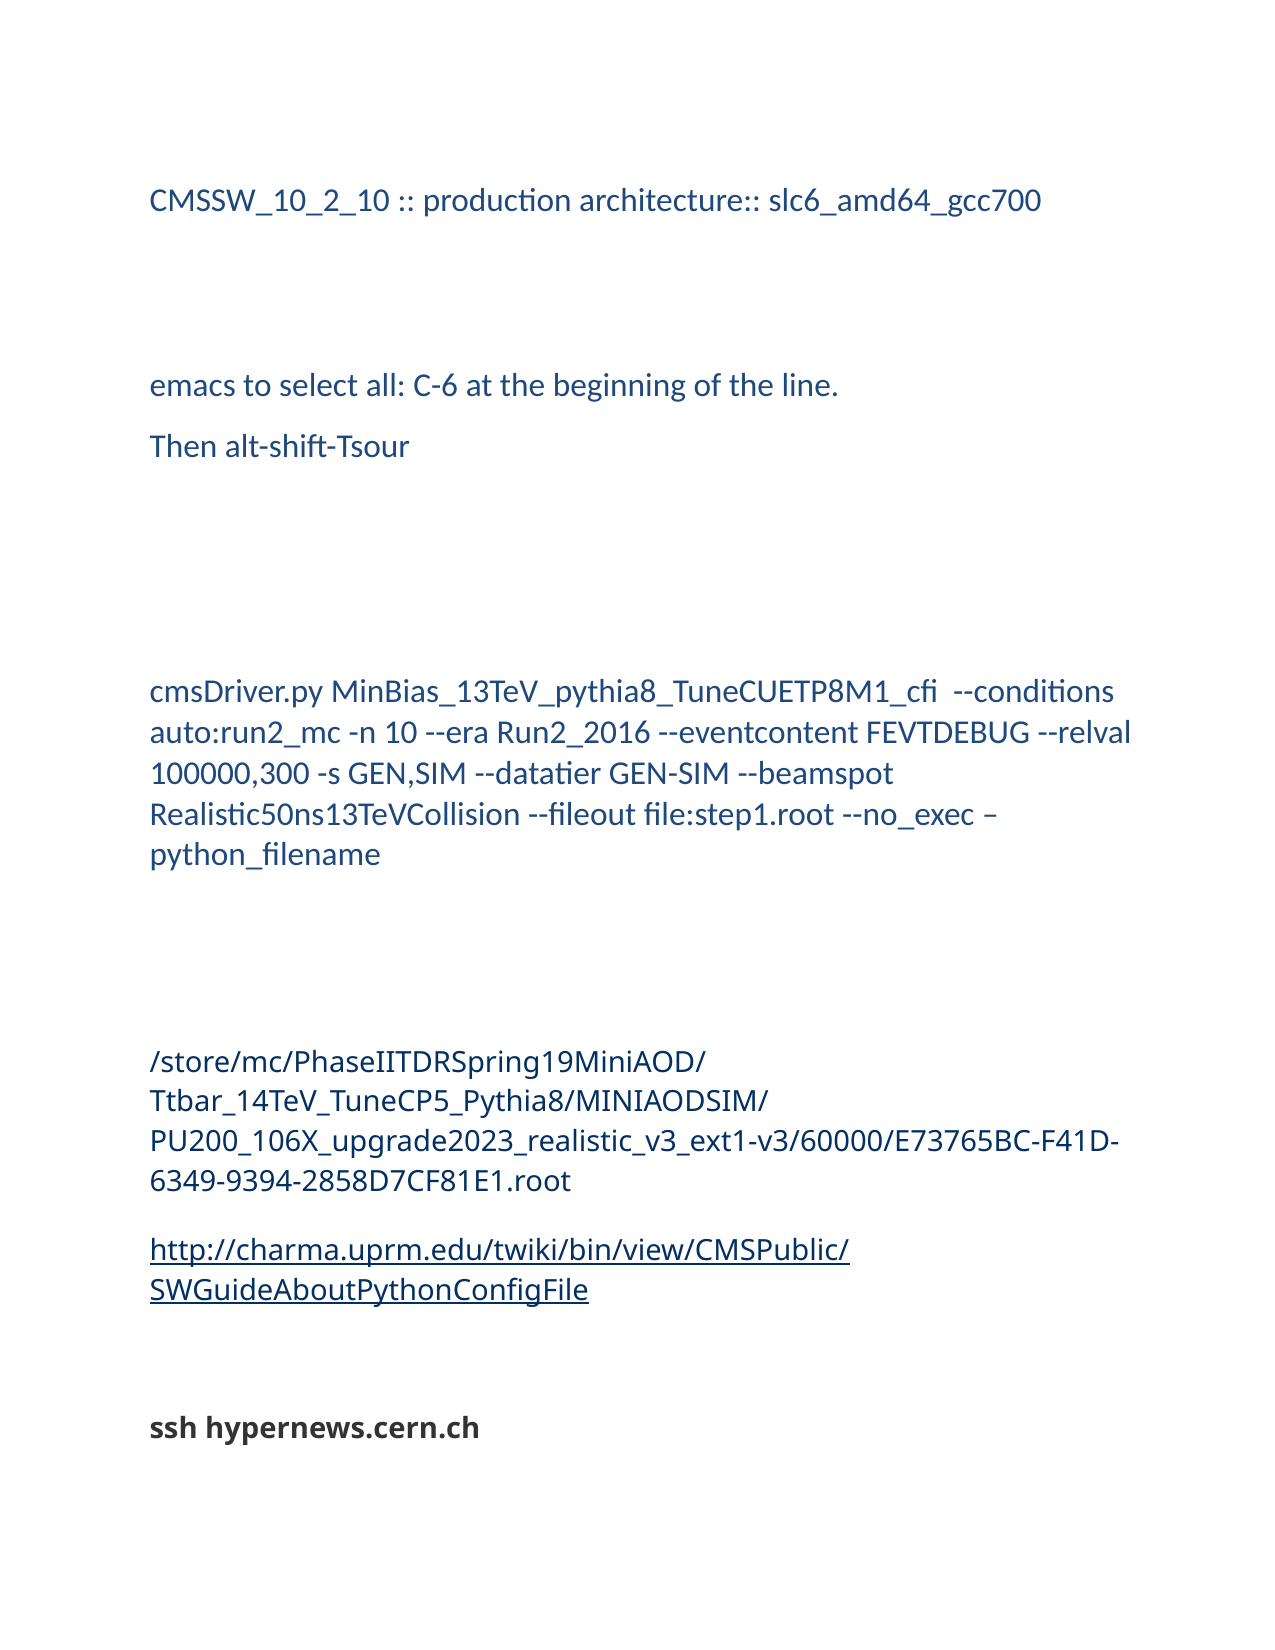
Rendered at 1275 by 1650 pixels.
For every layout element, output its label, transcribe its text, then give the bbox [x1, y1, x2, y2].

text cmsDriver.py MinBias_13TeV_pythia8_TuneCUETP8M1_cfi --conditions auto:run2_mc -n 10 --era Run2_2016 --eventcontent FEVTDEBUG --relval 100000,300 -s GEN,SIM --datatier GEN-SIM --beamspot Realistic50ns13TeVCollision --fileout file:step1.root --no_exec –python_filename [149, 670, 1157, 874]
text emacs to select all: C-6 at the beginning of the line. [149, 363, 1157, 404]
text ssh hypernews.cern.ch [149, 1407, 1157, 1447]
text http://charma.uprm.edu/twiki/bin/view/CMSPublic/SWGuideAboutPythonConfigFile [149, 1229, 1157, 1308]
text /store/mc/PhaseIITDRSpring19MiniAOD/Ttbar_14TeV_TuneCP5_Pythia8/MINIAODSIM/PU200_106X_upgrade2023_realistic_v3_ext1-v3/60000/E73765BC-F41D-6349-9394-2858D7CF81E1.root [149, 1041, 1157, 1200]
text CMSSW_10_2_10 :: production architecture:: slc6_amd64_gcc700 [149, 179, 1157, 220]
text Then alt-shift-Tsour [149, 425, 1157, 466]
